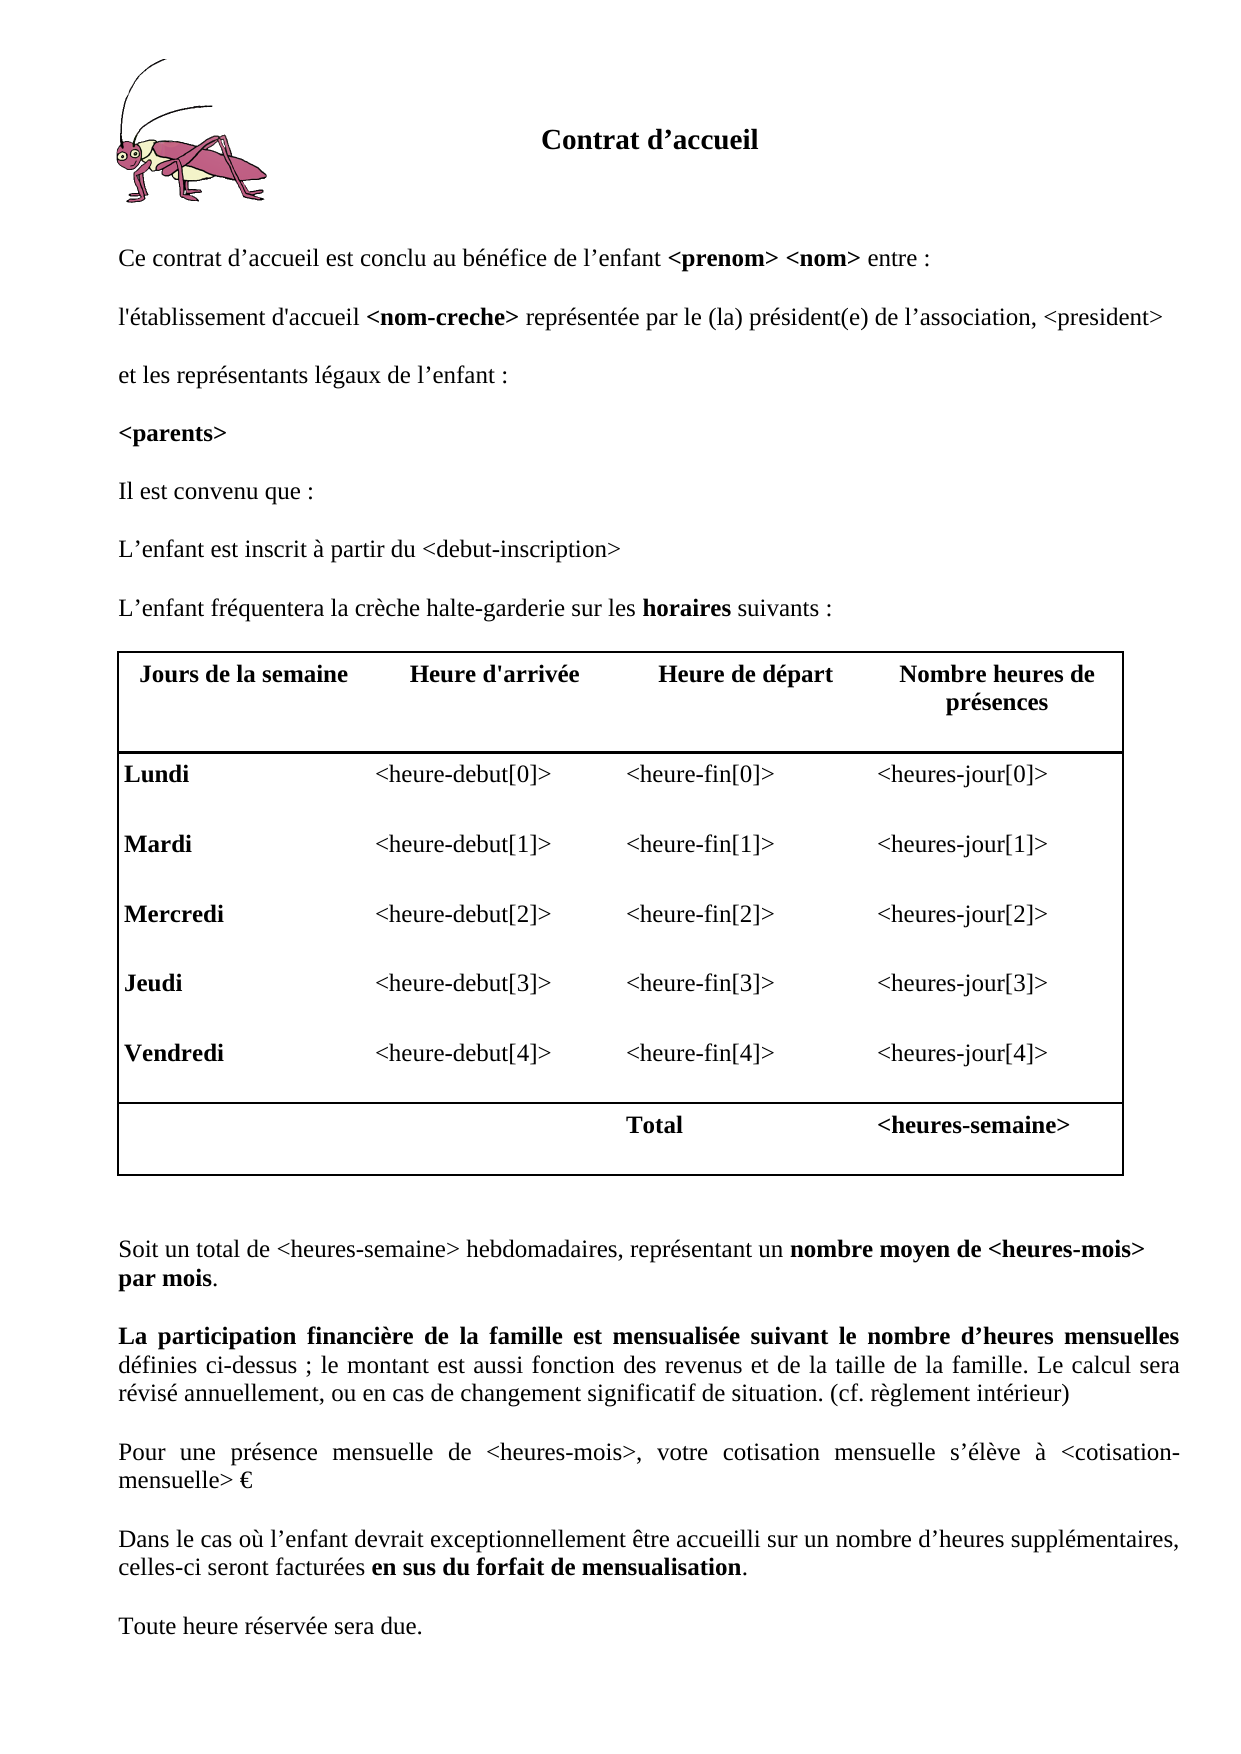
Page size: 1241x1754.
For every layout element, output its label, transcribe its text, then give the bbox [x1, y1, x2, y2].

table_cell <heure-fin[3]> [620, 963, 871, 1032]
text Dans le cas où l’enfant devrait exceptionnellement être accueilli sur un nombre d’heures supplémentaires, celles-ci seront facturées en sus du forfait de mensualisation. [118, 1524, 1181, 1581]
table_cell <heures-jour[0]> [871, 754, 1122, 823]
text Ce contrat d’accueil est conclu au bénéfice de l’enfant <prenom> <nom> entre : [118, 243, 1181, 272]
table_cell Lundi [119, 754, 369, 823]
text Pour une présence mensuelle de <heures-mois>, votre cotisation mensuelle s’élève à <cotisation-mensuelle> € [118, 1437, 1181, 1494]
text et les représentants légaux de l’enfant : [118, 360, 1181, 388]
table_cell [119, 1104, 369, 1174]
table_header Jours de la semaine [119, 653, 369, 751]
table_cell <heure-fin[2]> [620, 893, 871, 963]
text <parents> [118, 418, 1181, 447]
table_cell <heure-fin[0]> [620, 754, 871, 823]
table_cell <heure-fin[1]> [620, 823, 871, 893]
text l'établissement d'accueil <nom-creche> représentée par le (la) président(e) de l’association, <president> [118, 302, 1181, 330]
table_cell <heure-debut[1]> [369, 823, 620, 893]
table_cell <heure-debut[2]> [369, 893, 620, 963]
table_cell <heure-debut[4]> [369, 1032, 620, 1102]
text L’enfant fréquentera la crèche halte-garderie sur les horaires suivants : [118, 593, 1181, 621]
table_cell Total [620, 1104, 871, 1174]
table_cell <heures-jour[4]> [871, 1032, 1122, 1102]
table_header Nombre heures de présences [871, 653, 1122, 751]
text Contrat d’accueil [267, 122, 1181, 156]
table_cell [369, 1104, 620, 1174]
table_cell Vendredi [119, 1032, 369, 1102]
table_cell <heure-debut[0]> [369, 754, 620, 823]
picture [116, 59, 267, 203]
text La participation financière de la famille est mensualisée suivant le nombre d’heures mensuelles définies ci-dessus ; le montant est aussi fonction des revenus et de la taille de la famille. Le calcul sera révisé annuellement, ou en cas de changement significatif de situation. (cf. règlement intérieur) [118, 1321, 1181, 1407]
text L’enfant est inscrit à partir du <debut-inscription> [118, 534, 1181, 563]
text Toute heure réservée sera due. [118, 1611, 1181, 1639]
table_cell <heures-jour[3]> [871, 963, 1122, 1032]
table_cell <heures-jour[1]> [871, 823, 1122, 893]
text Soit un total de <heures-semaine> hebdomadaires, représentant un nombre moyen de <heures-mois> par mois. [118, 1234, 1181, 1292]
table_cell <heures-jour[2]> [871, 893, 1122, 963]
table_header Heure de départ [620, 653, 871, 751]
table_header Heure d'arrivée [369, 653, 620, 751]
text Il est convenu que : [118, 476, 1181, 505]
table_cell Mercredi [119, 893, 369, 963]
table_cell <heure-fin[4]> [620, 1032, 871, 1102]
table_cell Mardi [119, 823, 369, 893]
table_cell <heures-semaine> [871, 1104, 1122, 1174]
table_cell <heure-debut[3]> [369, 963, 620, 1032]
table_cell Jeudi [119, 963, 369, 1032]
